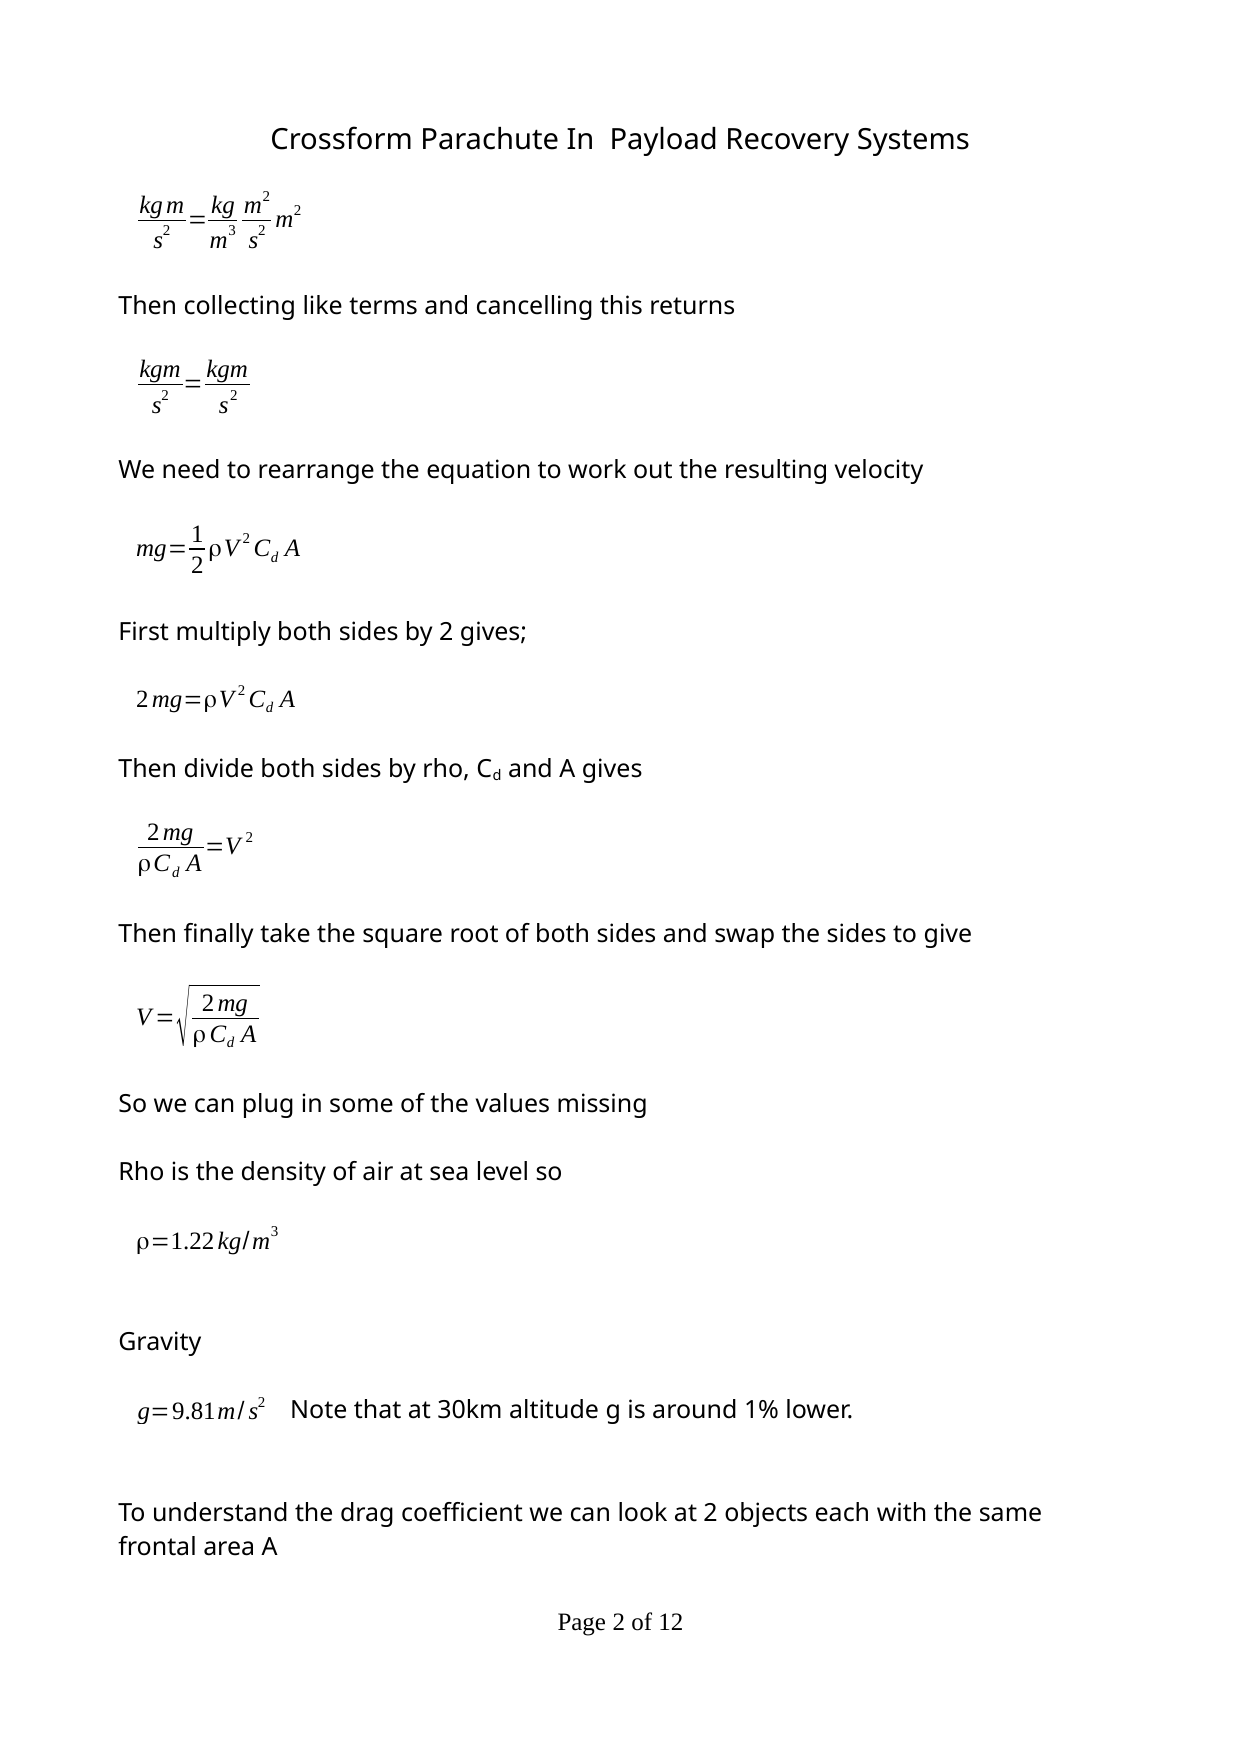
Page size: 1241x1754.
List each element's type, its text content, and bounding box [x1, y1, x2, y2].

text We need to rearrange the equation to work out the resulting velocity [118, 452, 1122, 486]
text Then finally take the square root of both sides and swap the sides to give [118, 915, 1122, 949]
text To understand the drag coefficient we can look at 2 objects each with the same frontal area A [118, 1494, 1122, 1562]
text Note that at 30km altitude g is around 1% lower. [118, 1392, 1122, 1426]
text Gravity [118, 1324, 1122, 1358]
text So we can plug in some of the values missing [118, 1085, 1122, 1119]
text Rho is the density of air at sea level so [118, 1153, 1122, 1188]
text Then collecting like terms and cancelling this returns [118, 287, 1122, 321]
text First multiply both sides by 2 gives; [118, 613, 1122, 647]
text Then divide both sides by rho, Cd and A gives [118, 750, 1122, 784]
